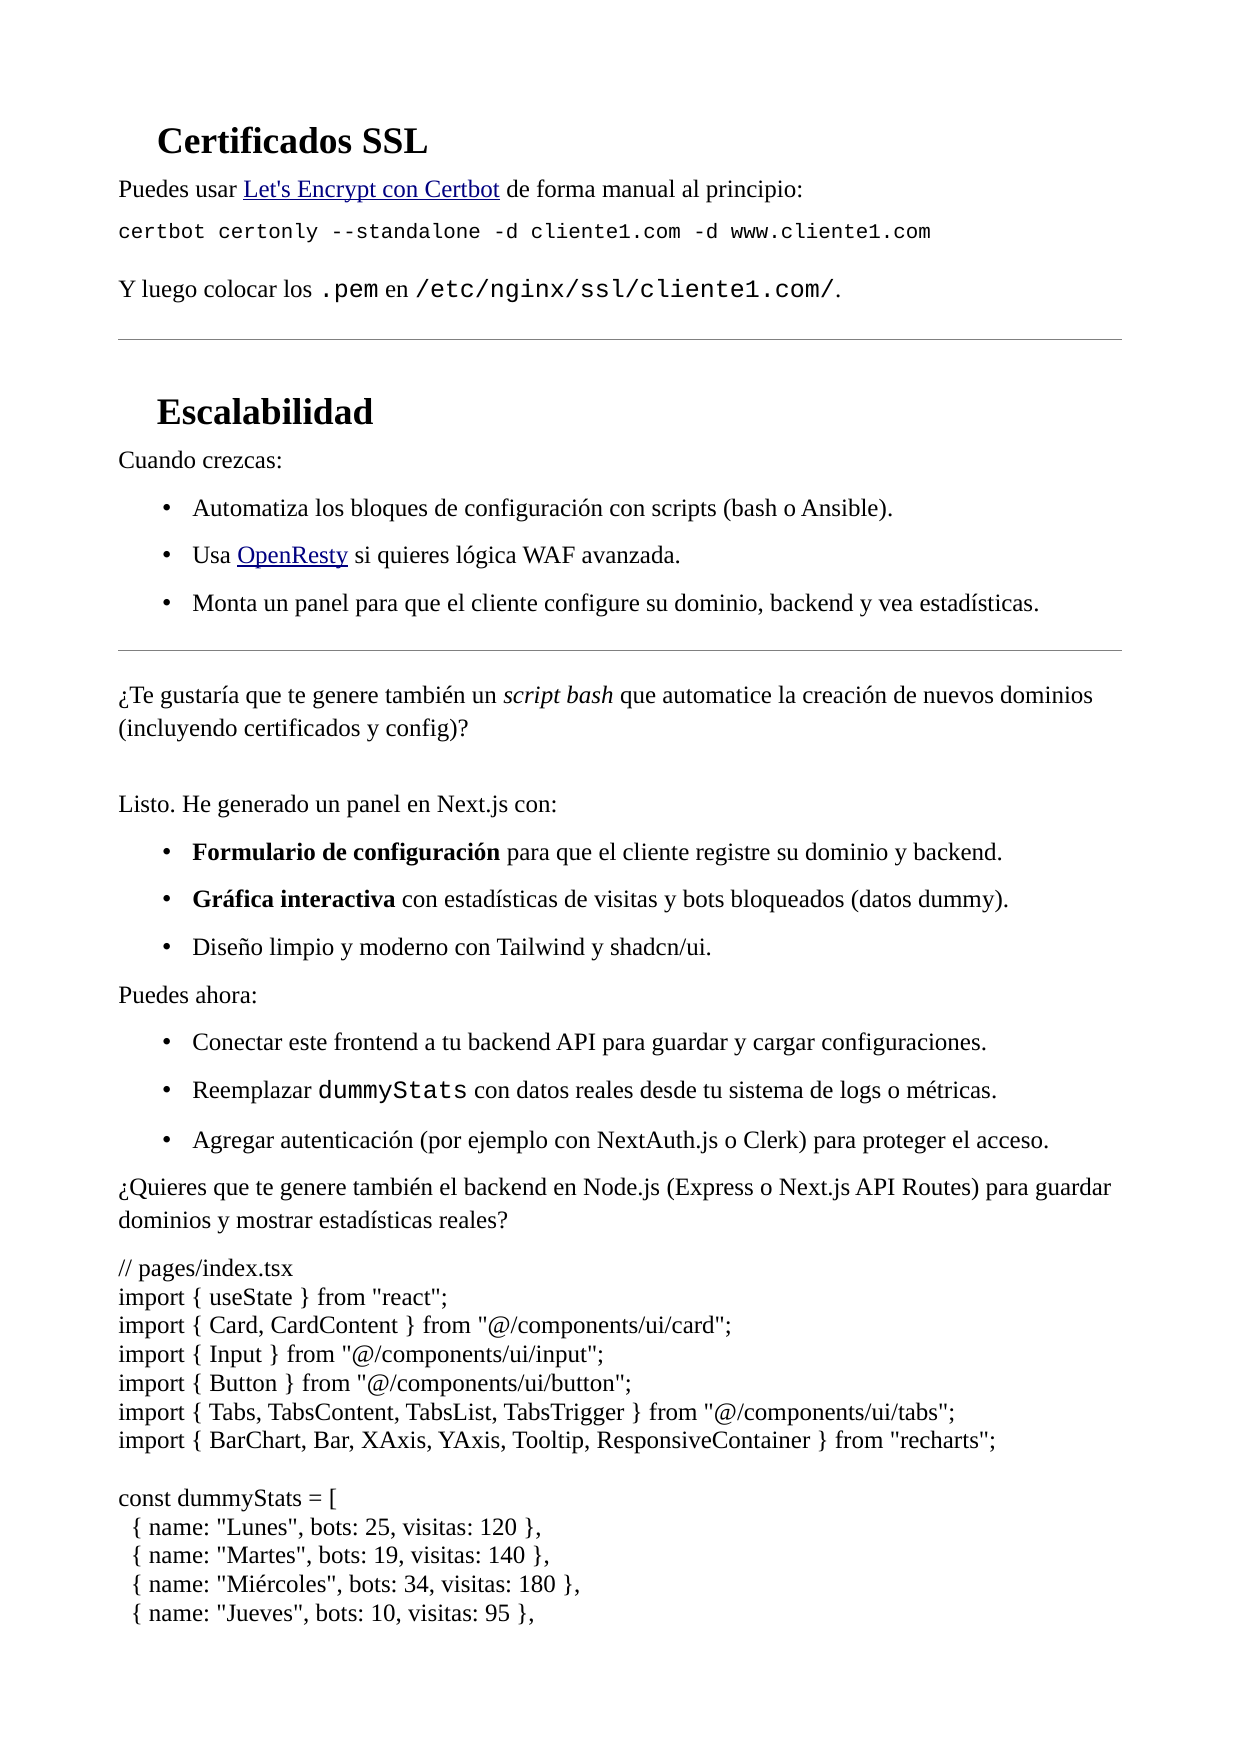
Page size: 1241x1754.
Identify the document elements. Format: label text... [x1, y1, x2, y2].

list Agregar autenticación (por ejemplo con NextAuth.js o Clerk) para proteger el acceso. [162, 1125, 1122, 1154]
list Monta un panel para que el cliente configure su dominio, backend y vea estadísticas. [162, 588, 1122, 617]
text Listo. He generado un panel en Next.js con: [118, 789, 1122, 818]
list Formulario de configuración para que el cliente registre su dominio y backend. [162, 837, 1122, 866]
text certbot certonly --standalone -d cliente1.com -d www.cliente1.com [118, 221, 1122, 245]
list Gráfica interactiva con estadísticas de visitas y bots bloqueados (datos dummy). [162, 884, 1122, 913]
subtitle 🔐 Certificados SSL [118, 118, 1122, 161]
text ¿Te gustaría que te genere también un script bash que automatice la creación de nuevos dominios (incluyendo certificados y config)? [118, 680, 1122, 742]
list Diseño limpio y moderno con Tailwind y shadcn/ui. [162, 932, 1122, 961]
text Y luego colocar los .pem en /etc/nginx/ssl/cliente1.com/. [118, 274, 1122, 305]
list Usa OpenResty si quieres lógica WAF avanzada. [162, 540, 1122, 569]
text // pages/index.tsx import { useState } from "react"; import { Card, CardContent } from "@/components/ui/card"; import { Input } from "@/components/ui/input"; import { Button } from "@/components/ui/button"; import { Tabs, TabsContent, TabsList, TabsTrigger } from "@/components/ui/tabs"; import { BarChart, Bar, XAxis, YAxis, Tooltip, ResponsiveContainer } from "recharts"; const dummyStats = [ { name: "Lunes", bots: 25, visitas: 120 }, { name: "Martes", bots: 19, visitas: 140 }, { name: "Miércoles", bots: 34, visitas: 180 }, { name: "Jueves", bots: 10, visitas: 95 }, [118, 1253, 1122, 1627]
text Cuando crezcas: [118, 445, 1122, 474]
subtitle 🚀 Escalabilidad [118, 389, 1122, 433]
text ¿Quieres que te genere también el backend en Node.js (Express o Next.js API Routes) para guardar dominios y mostrar estadísticas reales? [118, 1172, 1122, 1234]
text Puedes usar Let's Encrypt con Certbot de forma manual al principio: [118, 174, 1122, 202]
list Reemplazar dummyStats con datos reales desde tu sistema de logs o métricas. [162, 1075, 1122, 1106]
text Puedes ahora: [118, 980, 1122, 1008]
list Automatiza los bloques de configuración con scripts (bash o Ansible). [162, 493, 1122, 522]
list Conectar este frontend a tu backend API para guardar y cargar configuraciones. [162, 1027, 1122, 1056]
